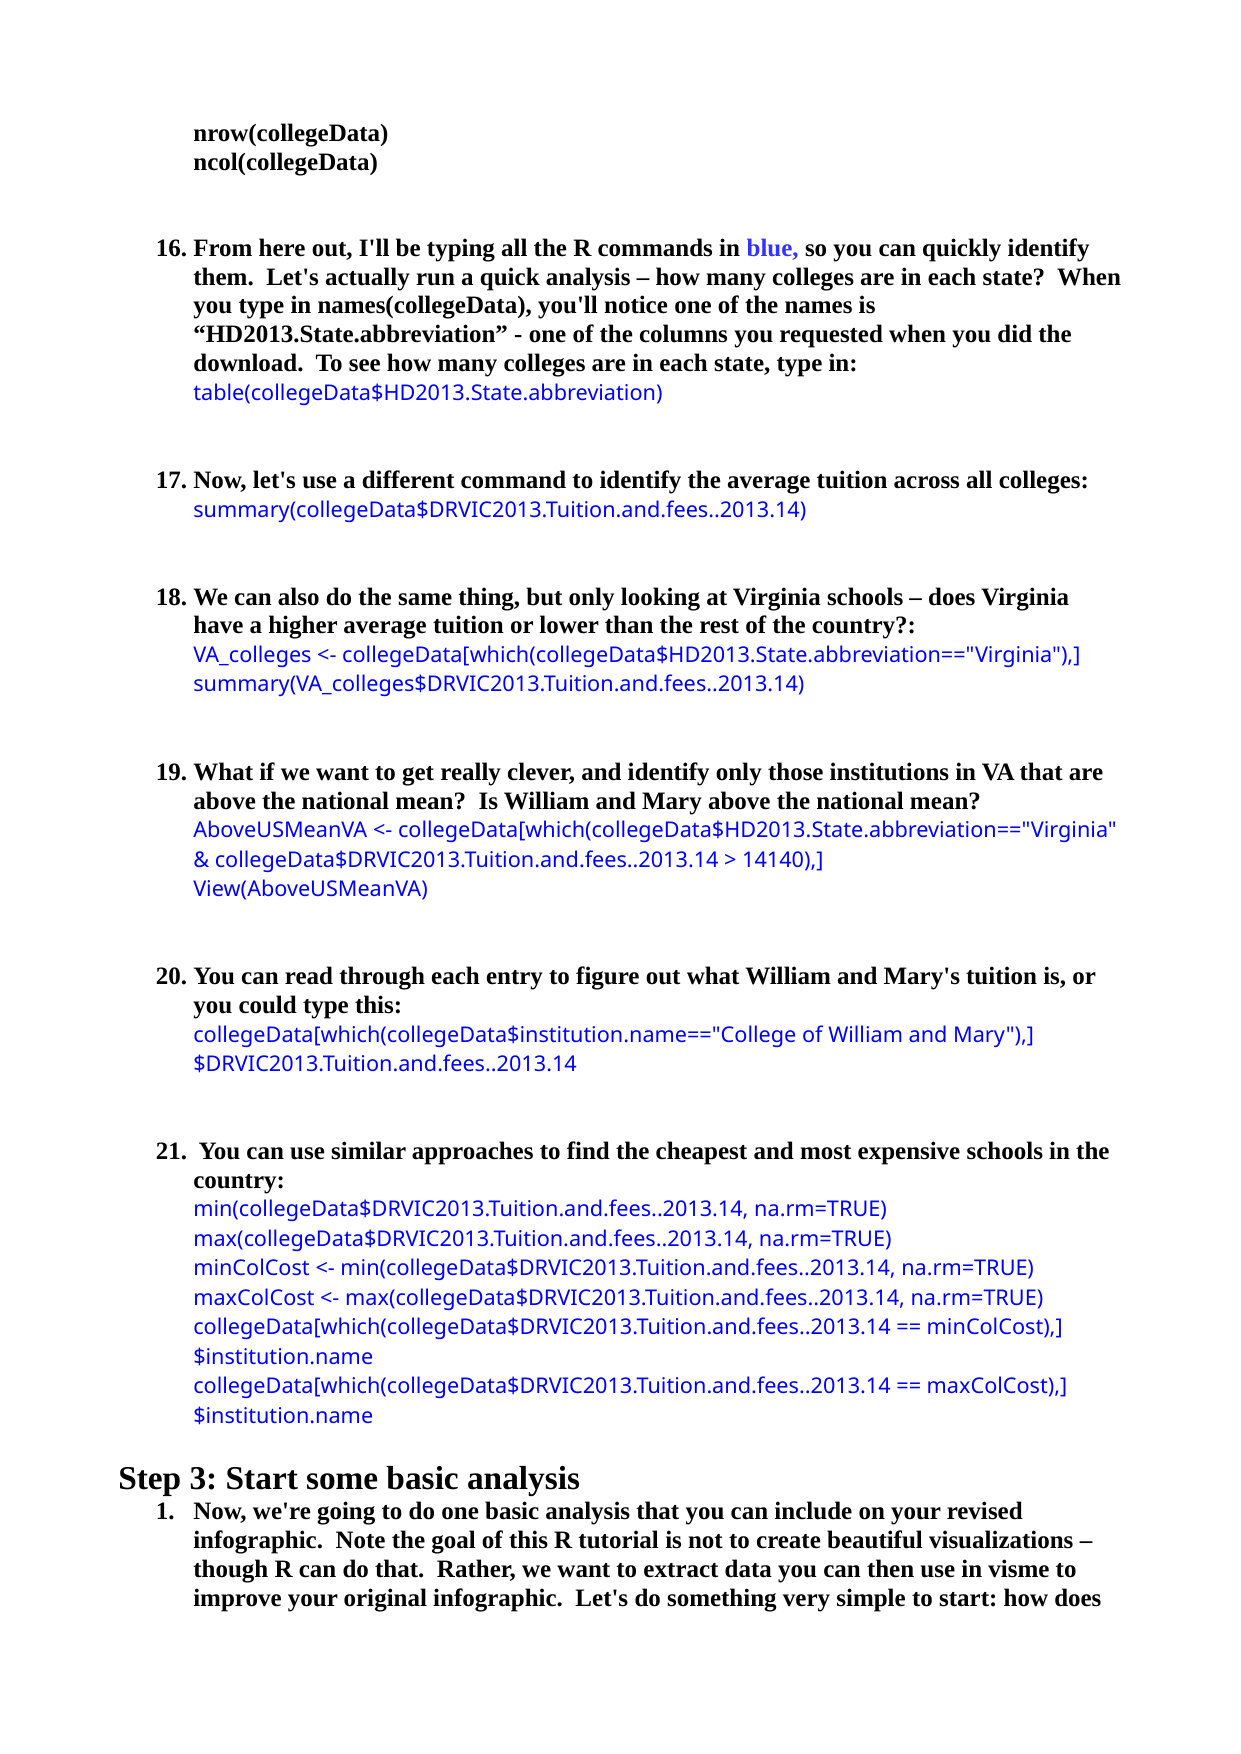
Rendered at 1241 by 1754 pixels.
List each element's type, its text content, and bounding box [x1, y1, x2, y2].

list summary(VA_colleges$DRVIC2013.Tuition.and.fees..2013.14) [156, 669, 1122, 757]
list ncol(collegeData) [156, 147, 1122, 233]
list We can also do the same thing, but only looking at Virginia schools – does Virginia have a higher average tuition or lower than the rest of the country?: VA_colleges <- collegeData[which(collegeData$HD2013.State.abbreviation=="Virginia"),] [156, 582, 1122, 669]
list What if we want to get really clever, and identify only those institutions in VA that are above the national mean? Is William and Mary above the national mean? AboveUSMeanVA <- collegeData[which(collegeData$HD2013.State.abbreviation=="Virginia" & collegeData$DRVIC2013.Tuition.and.fees..2013.14 > 14140),] View(AboveUSMeanVA) [156, 757, 1122, 961]
list You can use similar approaches to find the cheapest and most expensive schools in the country: min(collegeData$DRVIC2013.Tuition.and.fees..2013.14, na.rm=TRUE) max(collegeData$DRVIC2013.Tuition.and.fees..2013.14, na.rm=TRUE) minColCost <- min(collegeData$DRVIC2013.Tuition.and.fees..2013.14, na.rm=TRUE) maxColCost <- max(collegeData$DRVIC2013.Tuition.and.fees..2013.14, na.rm=TRUE) collegeData[which(collegeData$DRVIC2013.Tuition.and.fees..2013.14 == minColCost),]$institution.name collegeData[which(collegeData$DRVIC2013.Tuition.and.fees..2013.14 == maxColCost),]$institution.name [156, 1136, 1122, 1429]
list Step 3: Start some basic analysis [81, 1458, 1122, 1496]
list Now, let's use a different command to identify the average tuition across all colleges: summary(collegeData$DRVIC2013.Tuition.and.fees..2013.14) [156, 465, 1122, 582]
list You can read through each entry to figure out what William and Mary's tuition is, or you could type this: collegeData[which(collegeData$institution.name=="College of William and Mary"),]$DRVIC2013.Tuition.and.fees..2013.14 [156, 961, 1122, 1136]
list nrow(collegeData) [156, 118, 1122, 147]
list Now, we're going to do one basic analysis that you can include on your revised infographic. Note the goal of this R tutorial is not to create beautiful visualizations – though R can do that. Rather, we want to extract data you can then use in visme to improve your original infographic. Let's do something very simple to start: how does [156, 1496, 1122, 1611]
list From here out, I'll be typing all the R commands in blue, so you can quickly identify them. Let's actually run a quick analysis – how many colleges are in each state? When you type in names(collegeData), you'll notice one of the names is “HD2013.State.abbreviation” - one of the columns you requested when you did the download. To see how many colleges are in each state, type in: [156, 233, 1122, 377]
list table(collegeData$HD2013.State.abbreviation) [156, 377, 1122, 465]
